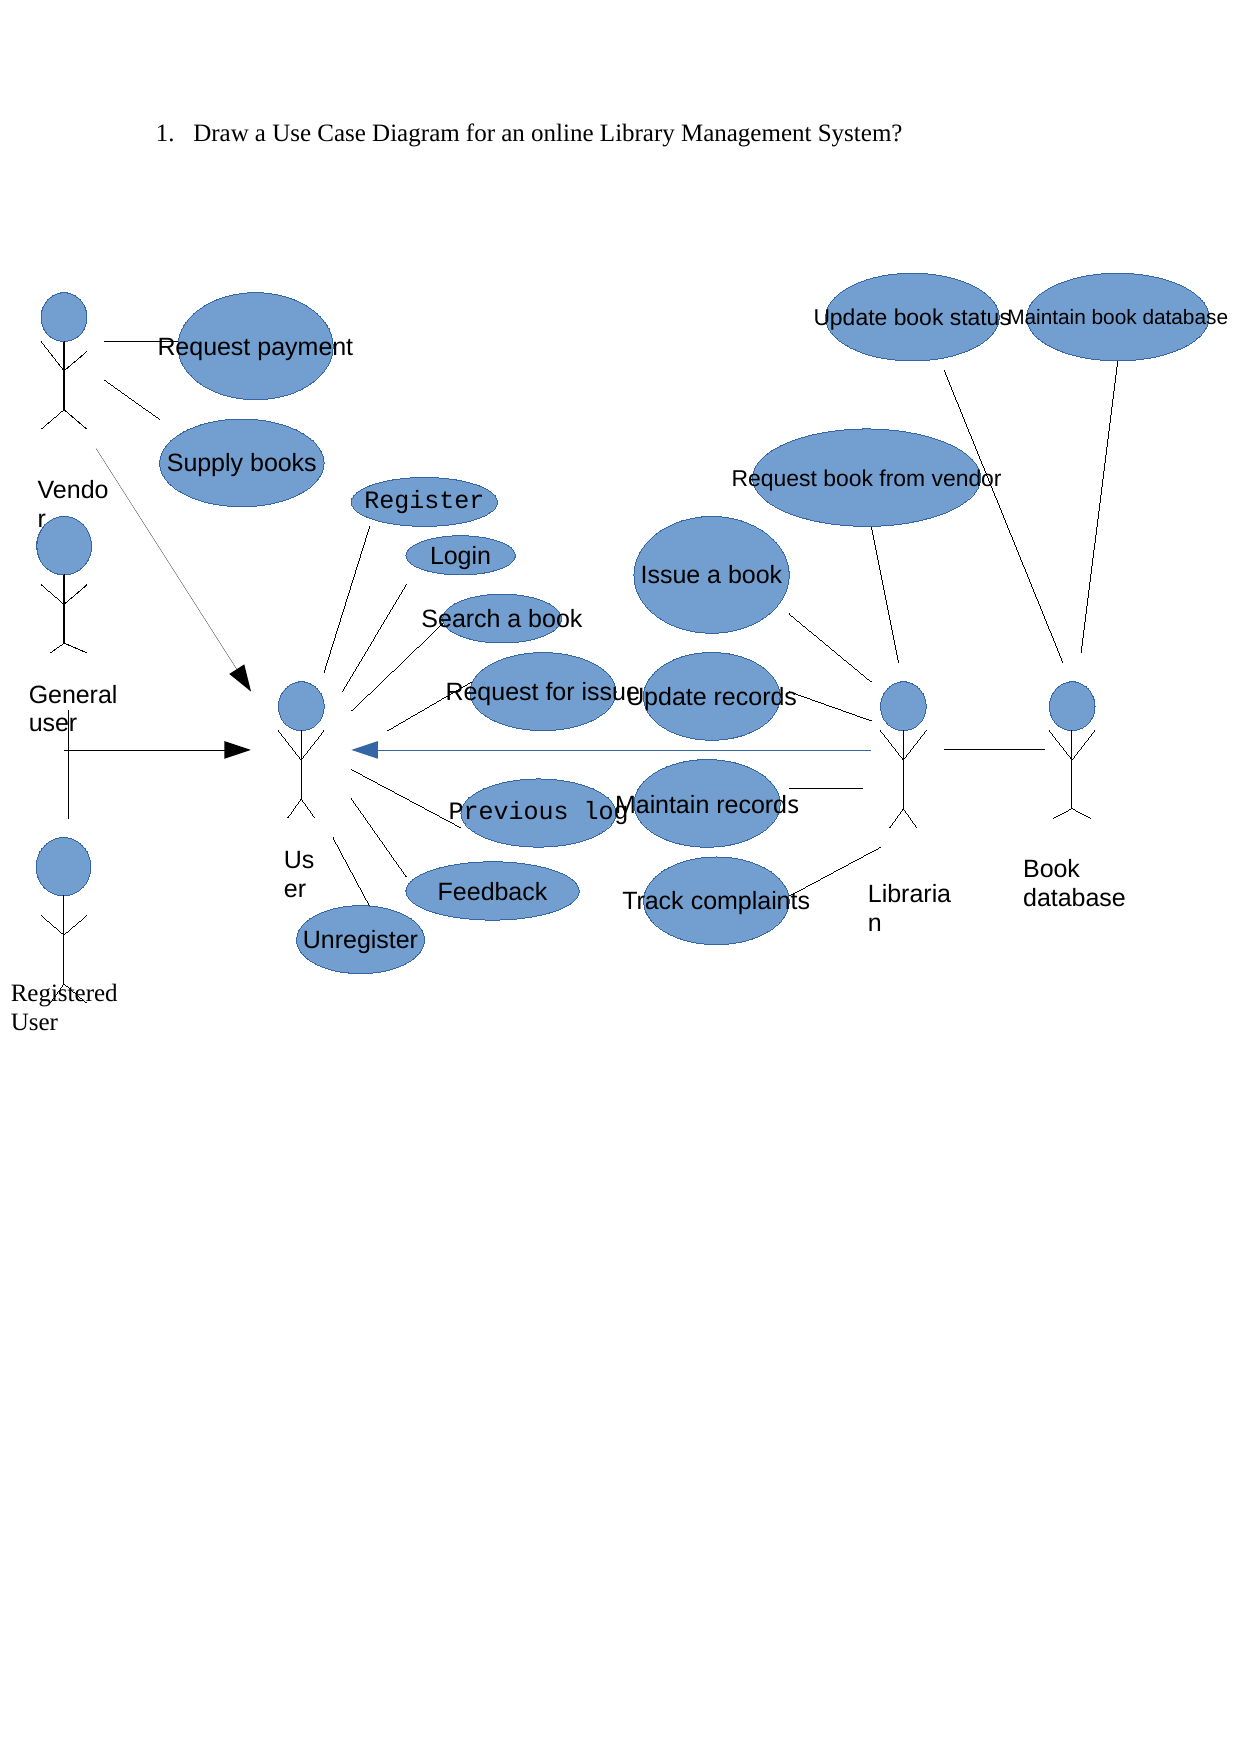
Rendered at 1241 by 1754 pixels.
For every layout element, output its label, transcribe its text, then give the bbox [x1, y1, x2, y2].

list Draw a Use Case Diagram for an online Library Management System? [156, 118, 1122, 147]
